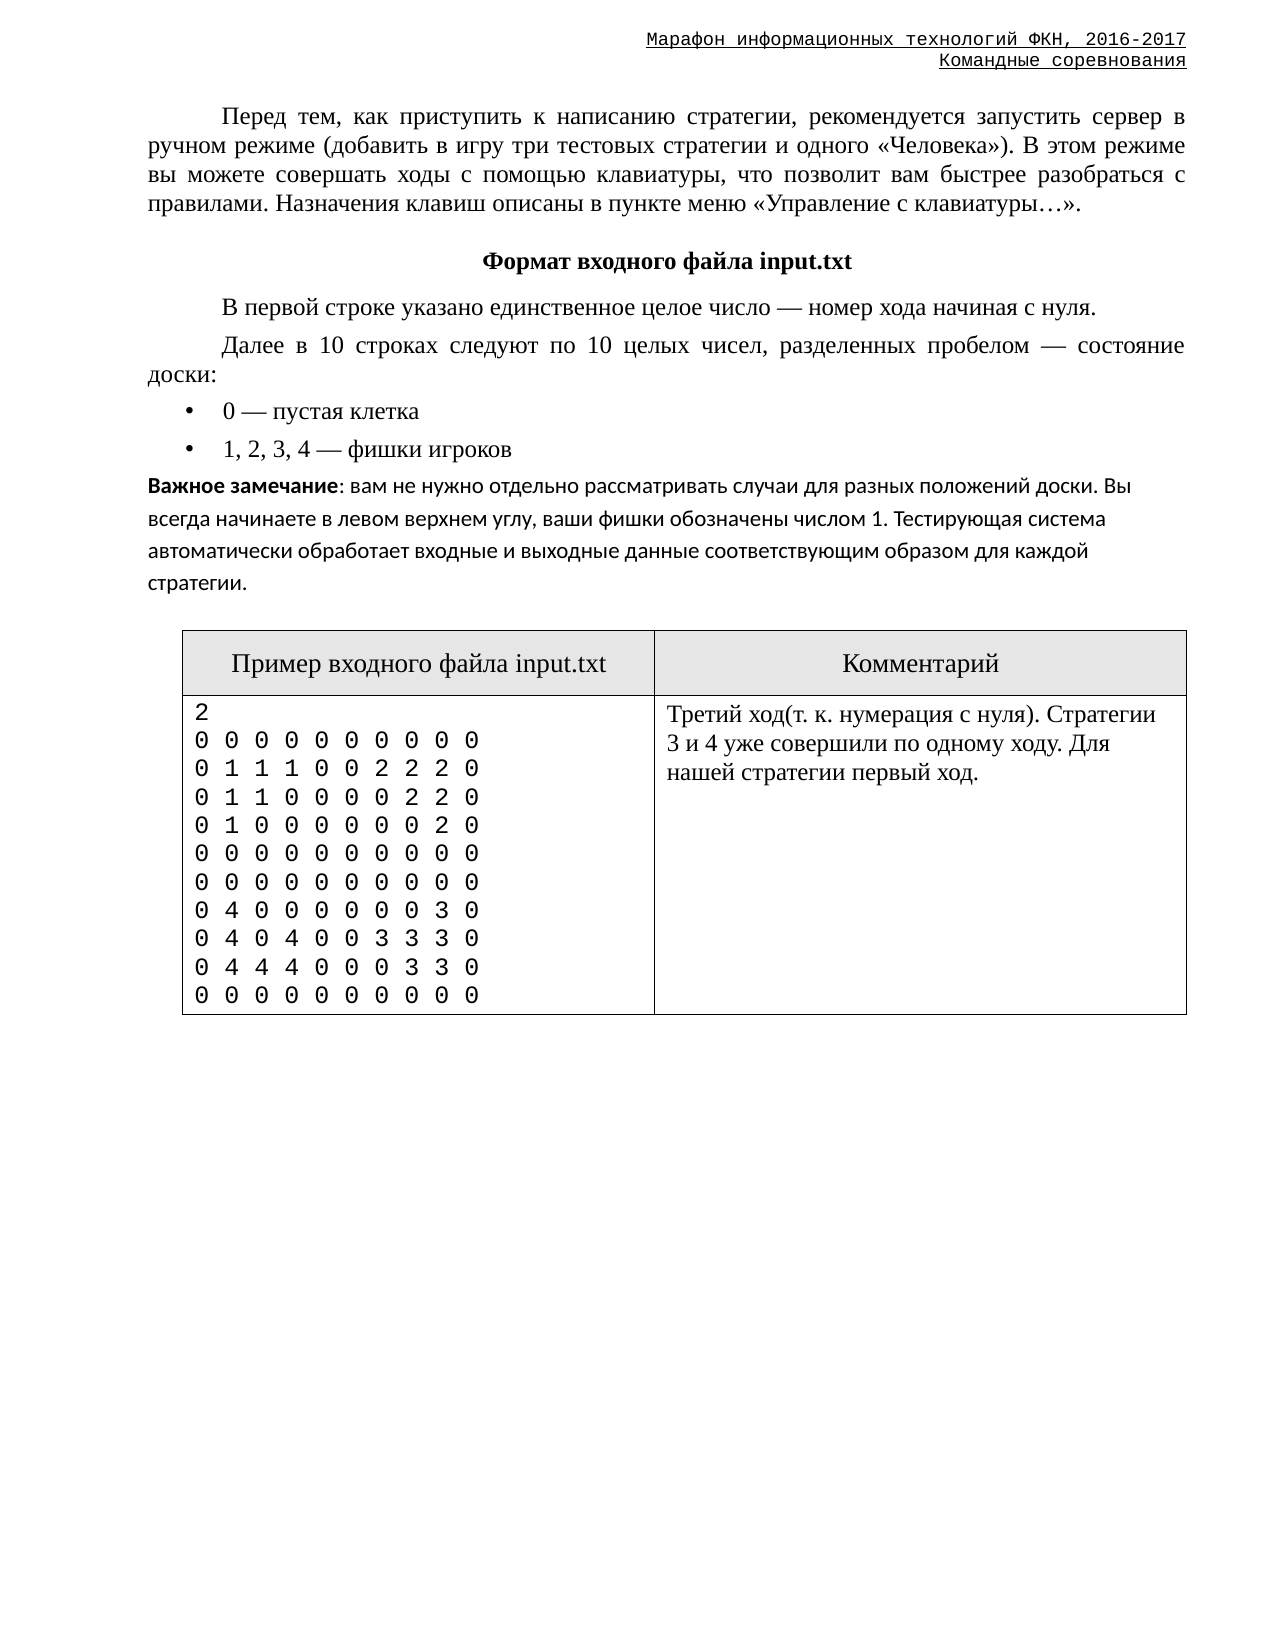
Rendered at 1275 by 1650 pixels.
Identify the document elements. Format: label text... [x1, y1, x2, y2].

table_header Пример входного файла input.txt [183, 631, 654, 695]
text Важное замечание: вам не нужно отдельно рассматривать случаи для разных положений доски. Вы всегда начинаете в левом верхнем углу, ваши фишки обозначены числом 1. Тестирующая система автоматически обработает входные и выходные данные соответствующим образом для каждой стратегии. [148, 472, 1186, 596]
text В первой строке указано единственное целое число — номер хода начиная с нуля. [148, 292, 1186, 321]
list 1, 2, 3, 4 — фишки игроков [185, 434, 1186, 463]
table_header Комментарий [655, 631, 1186, 695]
table_cell 2 0 0 0 0 0 0 0 0 0 0 0 1 1 1 0 0 2 2 2 0 0 1 1 0 0 0 0 2 2 0 0 1 0 0 0 0 0 0 2 0 0 0 0 0 0 0 0 0 0 0 0 0 0 0 0 0 0 0 0 0 0 4 0 0 0 0 0 0 3 0 0 4 0 4 0 0 3 3 3 0 0 4 4 4 0 0 0 3 3 0 0 0 0 0 0 0 0 0 0 0 [183, 696, 654, 1014]
text Перед тем, как приступить к написанию стратегии, рекомендуется запустить сервер в ручном режиме (добавить в игру три тестовых стратегии и одного «Человека»). В этом режиме вы можете совершать ходы с помощью клавиатуры, что позволит вам быстрее разобраться с правилами. Назначения клавиш описаны в пункте меню «Управление с клавиатуры…». [148, 101, 1186, 216]
text Далее в 10 строках следуют по 10 целых чисел, разделенных пробелом — состояние доски: [148, 330, 1186, 387]
table_cell Третий ход(т. к. нумерация с нуля). Стратегии 3 и 4 уже совершили по одному ходу. Для нашей стратегии первый ход. [655, 696, 1186, 1014]
list 0 — пустая клетка [185, 396, 1186, 425]
subtitle Формат входного файла input.txt [148, 246, 1186, 275]
